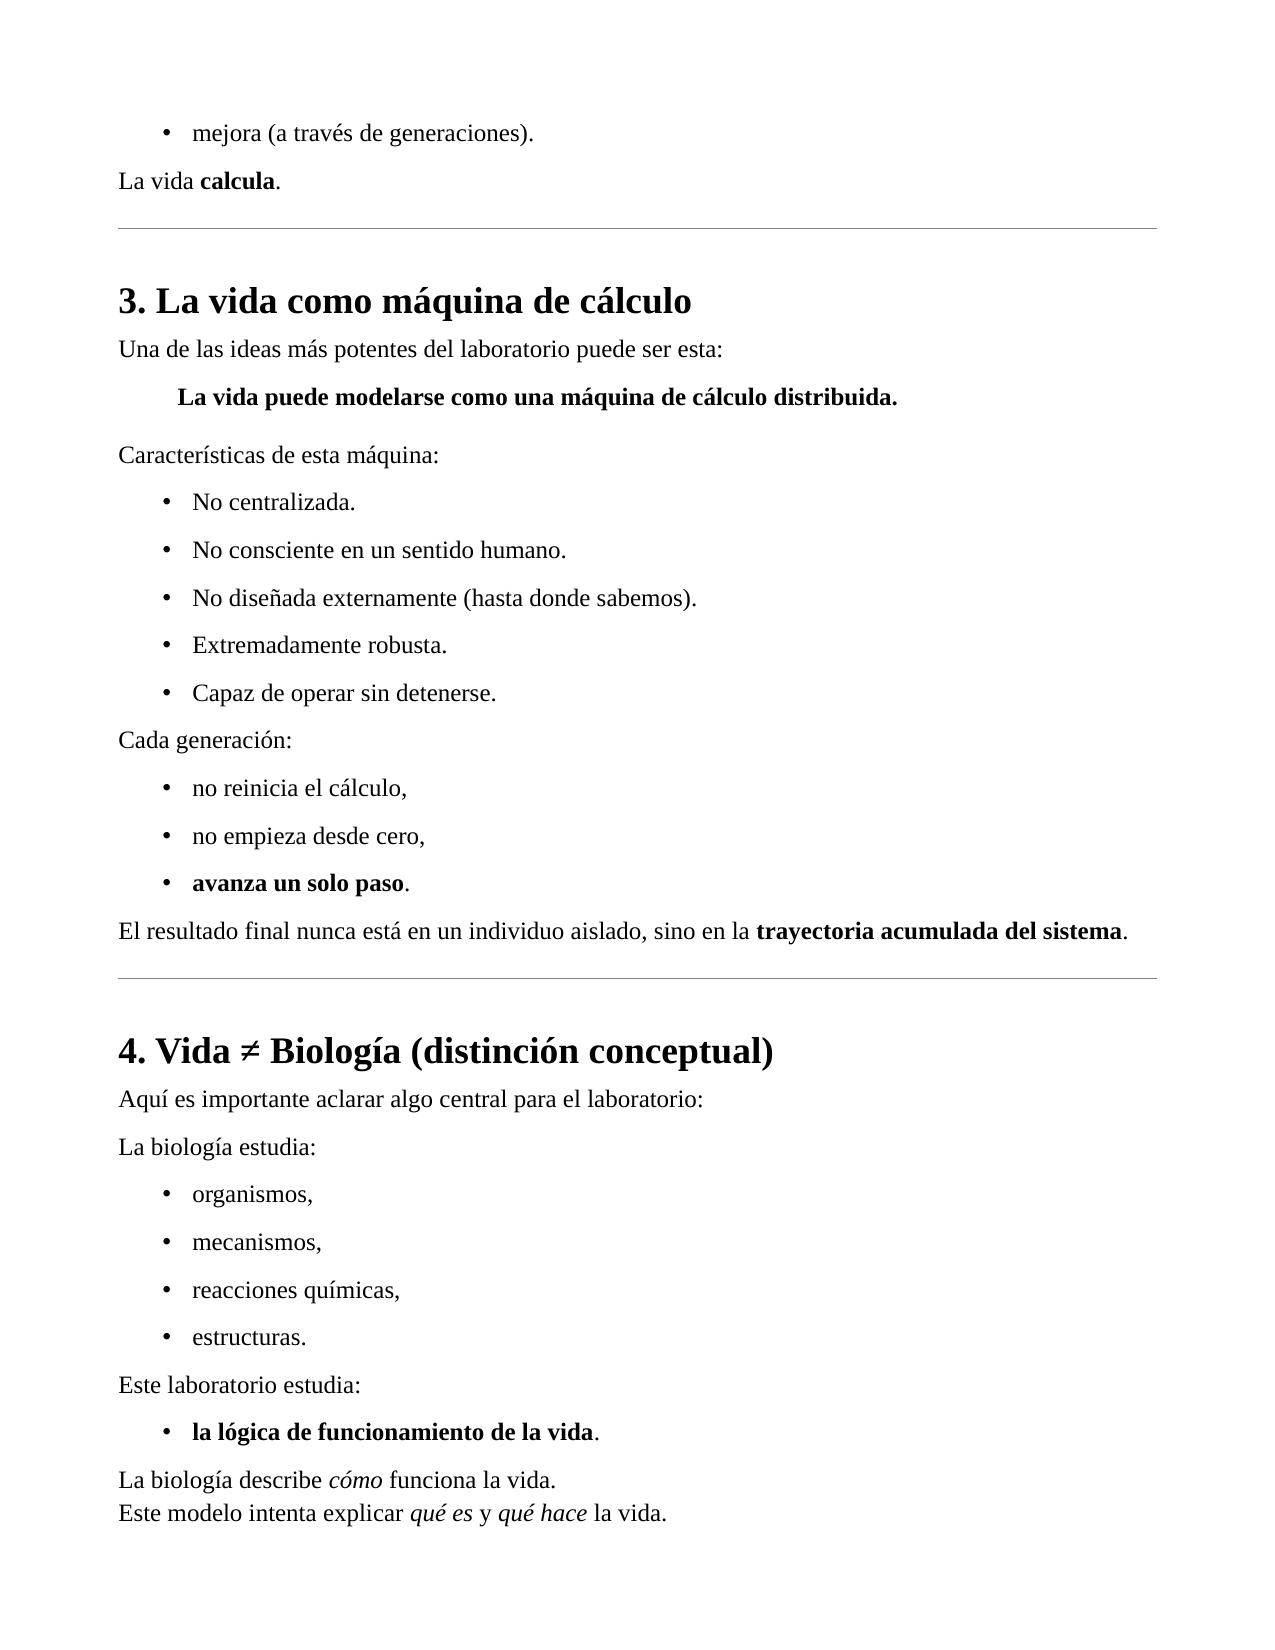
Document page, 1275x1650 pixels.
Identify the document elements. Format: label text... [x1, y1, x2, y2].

list reacciones químicas, [162, 1275, 1157, 1303]
text Este laboratorio estudia: [118, 1370, 1157, 1399]
text La biología estudia: [118, 1132, 1157, 1161]
list Capaz de operar sin detenerse. [162, 678, 1157, 707]
subtitle 4. Vida ≠ Biología (distinción conceptual) [118, 1029, 1157, 1072]
text Aquí es importante aclarar algo central para el laboratorio: [118, 1084, 1157, 1113]
subtitle 3. La vida como máquina de cálculo [118, 278, 1157, 322]
list No centralizada. [162, 487, 1157, 516]
list organismos, [162, 1179, 1157, 1208]
list mecanismos, [162, 1227, 1157, 1256]
list mejora (a través de generaciones). [162, 118, 1157, 147]
list No diseñada externamente (hasta donde sabemos). [162, 583, 1157, 611]
text Características de esta máquina: [118, 440, 1157, 469]
list avanza un solo paso. [162, 868, 1157, 897]
list la lógica de funcionamiento de la vida. [162, 1417, 1157, 1446]
text Una de las ideas más potentes del laboratorio puede ser esta: [118, 334, 1157, 363]
text La vida calcula. [118, 166, 1157, 194]
list no reinicia el cálculo, [162, 773, 1157, 802]
list estructuras. [162, 1322, 1157, 1351]
text La vida puede modelarse como una máquina de cálculo distribuida. [177, 382, 1098, 410]
text La biología describe cómo funciona la vida. Este modelo intenta explicar qué es y qué hace la vida. [118, 1465, 1157, 1527]
text Cada generación: [118, 726, 1157, 754]
list no empieza desde cero, [162, 821, 1157, 849]
list No consciente en un sentido humano. [162, 535, 1157, 564]
text El resultado final nunca está en un individuo aislado, sino en la trayectoria acumulada del sistema. [118, 916, 1157, 945]
list Extremadamente robusta. [162, 630, 1157, 659]
